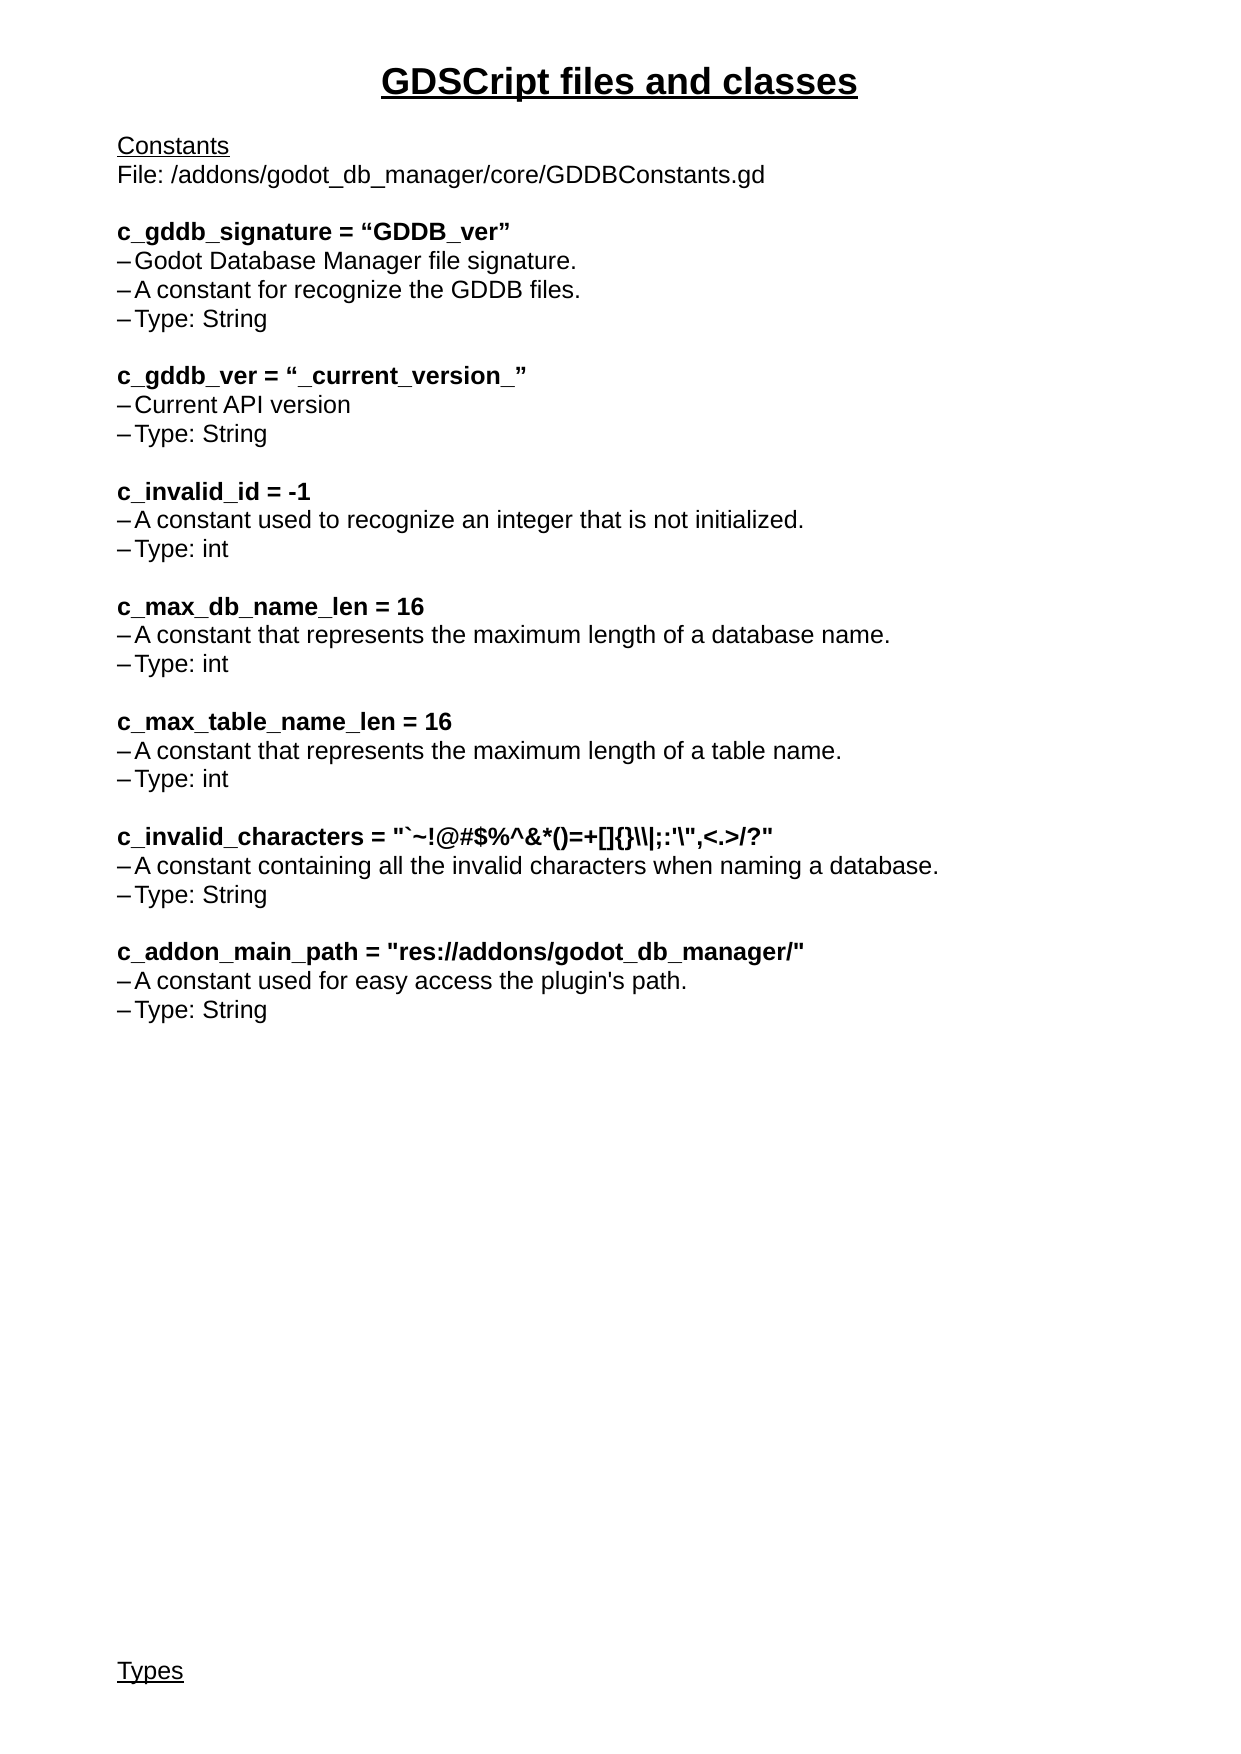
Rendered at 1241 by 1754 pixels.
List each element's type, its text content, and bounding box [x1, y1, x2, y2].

text Types [59, 1656, 1181, 1685]
list A constant used to recognize an integer that is not initialized. [59, 505, 1181, 534]
list Type: int [59, 649, 1181, 678]
text c_addon_main_path = "res://addons/godot_db_manager/" [59, 937, 1181, 966]
list Godot Database Manager file signature. [59, 246, 1181, 275]
list A constant that represents the maximum length of a database name. [59, 620, 1181, 649]
list Type: String [59, 304, 1181, 332]
text GDSCript files and classes [58, 59, 1181, 102]
list A constant containing all the invalid characters when naming a database. [59, 851, 1181, 880]
list Type: String [59, 419, 1181, 448]
text c_max_db_name_len = 16 [59, 592, 1181, 620]
list Type: String [59, 995, 1181, 1024]
list A constant for recognize the GDDB files. [59, 275, 1181, 304]
list Type: int [59, 764, 1181, 793]
list A constant used for easy access the plugin's path. [59, 966, 1181, 995]
text c_invalid_id = -1 [59, 476, 1181, 505]
text c_gddb_ver = “_current_version_” [59, 361, 1181, 390]
text File: /addons/godot_db_manager/core/GDDBConstants.gd [59, 160, 1181, 188]
list Current API version [59, 390, 1181, 419]
text c_invalid_characters = "`~!@#$%^&*()=+[]{}\\|;:'\",<.>/?" [59, 822, 1181, 851]
text c_gddb_signature = “GDDB_ver” [59, 217, 1181, 246]
list A constant that represents the maximum length of a table name. [59, 736, 1181, 764]
list Type: String [59, 880, 1181, 908]
text c_max_table_name_len = 16 [59, 707, 1181, 736]
text Constants [59, 131, 1181, 160]
list Type: int [59, 534, 1181, 563]
